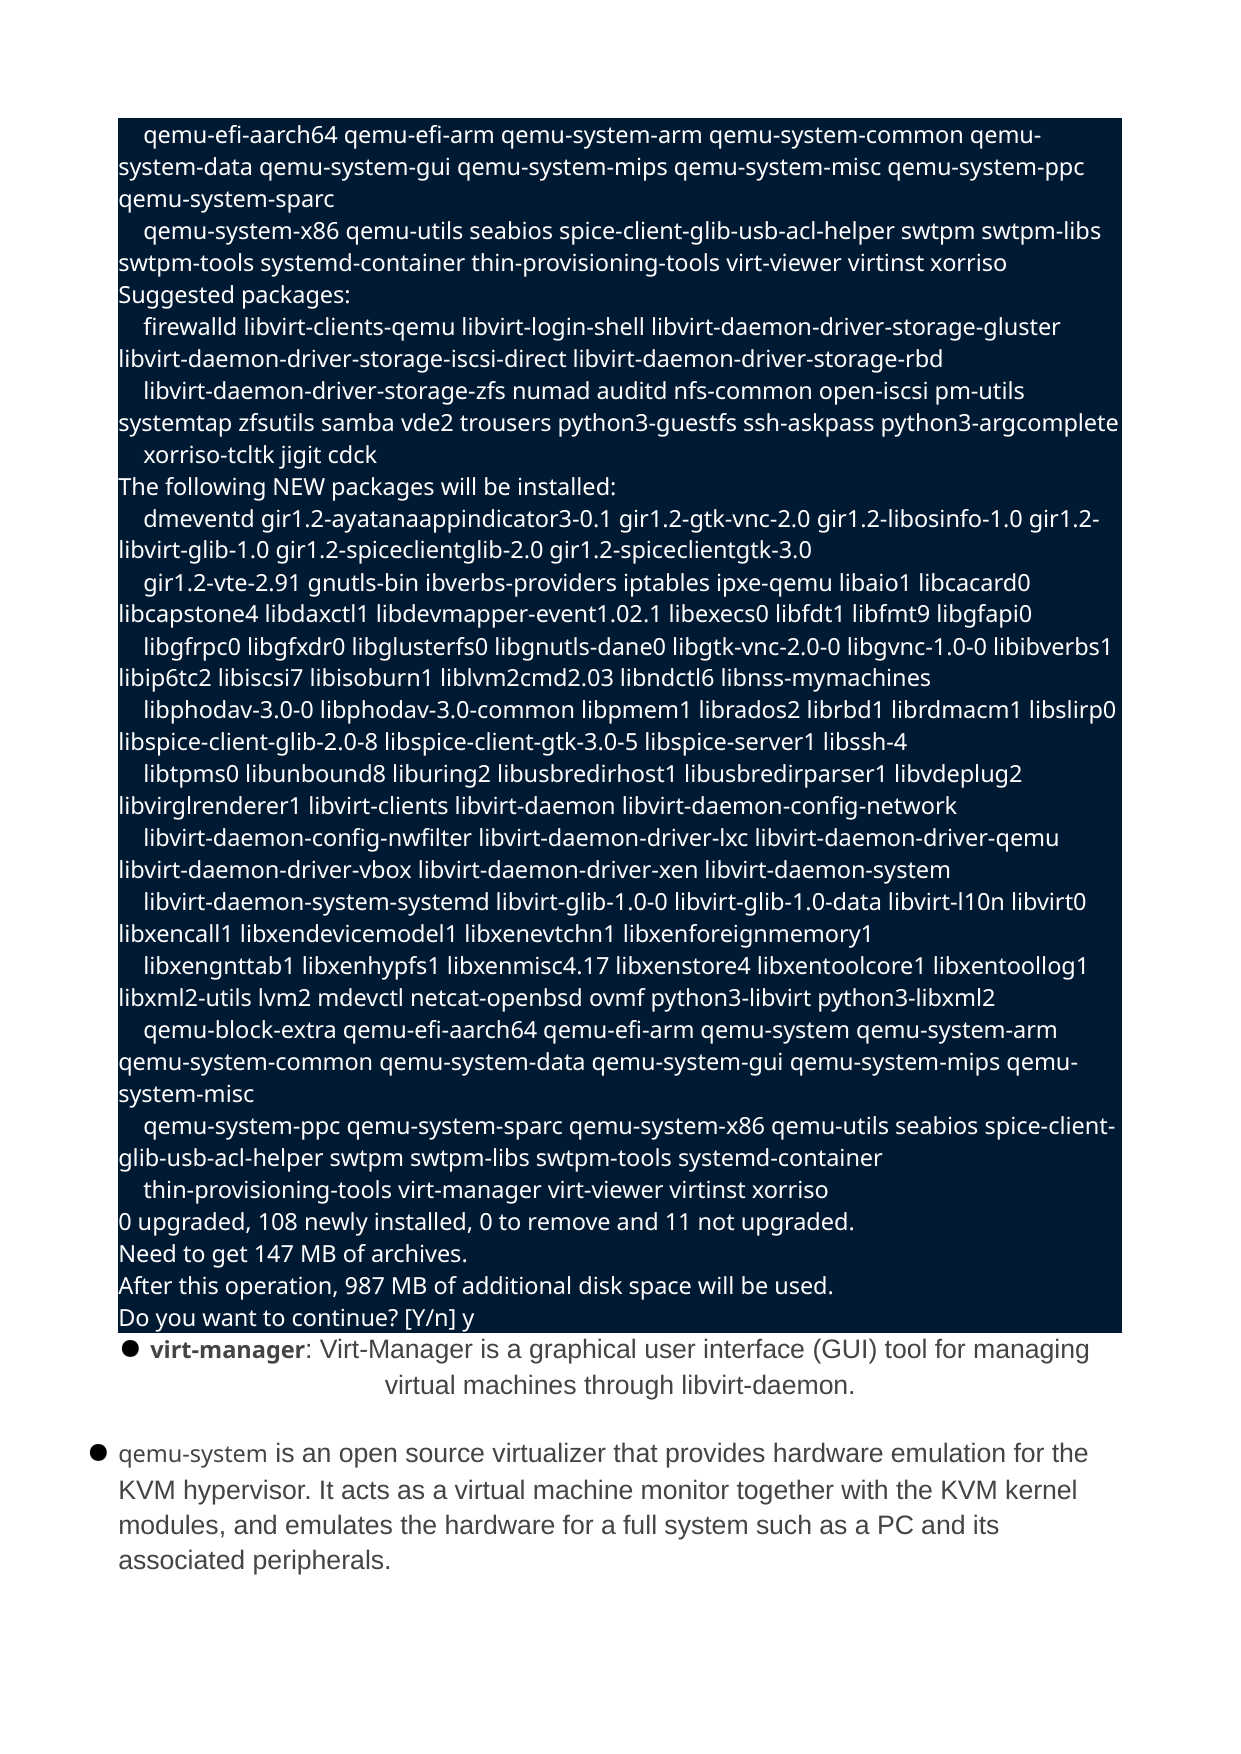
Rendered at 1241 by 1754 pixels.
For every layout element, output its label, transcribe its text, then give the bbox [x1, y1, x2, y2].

text After this operation, 987 MB of additional disk space will be used. [118, 1269, 1122, 1301]
text Suggested packages: [118, 278, 1122, 310]
text thin-provisioning-tools virt-manager virt-viewer virtinst xorriso [118, 1173, 1122, 1205]
text qemu-efi-aarch64 qemu-efi-arm qemu-system-arm qemu-system-common qemu-system-data qemu-system-gui qemu-system-mips qemu-system-misc qemu-system-ppc qemu-system-sparc [118, 118, 1122, 214]
text xorriso-tcltk jigit cdck [118, 438, 1122, 470]
text The following NEW packages will be installed: [118, 470, 1122, 502]
text libgfrpc0 libgfxdr0 libglusterfs0 libgnutls-dane0 libgtk-vnc-2.0-0 libgvnc-1.0-0 libibverbs1 libip6tc2 libiscsi7 libisoburn1 liblvm2cmd2.03 libndctl6 libnss-mymachines [118, 630, 1122, 694]
text firewalld libvirt-clients-qemu libvirt-login-shell libvirt-daemon-driver-storage-gluster libvirt-daemon-driver-storage-iscsi-direct libvirt-daemon-driver-storage-rbd [118, 310, 1122, 374]
text libtpms0 libunbound8 liburing2 libusbredirhost1 libusbredirparser1 libvdeplug2 libvirglrenderer1 libvirt-clients libvirt-daemon libvirt-daemon-config-network [118, 758, 1122, 822]
text libvirt-daemon-system-systemd libvirt-glib-1.0-0 libvirt-glib-1.0-data libvirt-l10n libvirt0 libxencall1 libxendevicemodel1 libxenevtchn1 libxenforeignmemory1 [118, 886, 1122, 949]
text libxengnttab1 libxenhypfs1 libxenmisc4.17 libxenstore4 libxentoolcore1 libxentoollog1 libxml2-utils lvm2 mdevctl netcat-openbsd ovmf python3-libvirt python3-libxml2 [118, 949, 1122, 1013]
list qemu-system is an open source virtualizer that provides hardware emulation for the KVM hypervisor. It acts as a virtual machine monitor together with the KVM kernel modules, and emulates the hardware for a full system such as a PC and its associated peripherals. [118, 1438, 1122, 1575]
text qemu-system-x86 qemu-utils seabios spice-client-glib-usb-acl-helper swtpm swtpm-libs swtpm-tools systemd-container thin-provisioning-tools virt-viewer virtinst xorriso [118, 214, 1122, 278]
text Need to get 147 MB of archives. [118, 1237, 1122, 1269]
text gir1.2-vte-2.91 gnutls-bin ibverbs-providers iptables ipxe-qemu libaio1 libcacard0 libcapstone4 libdaxctl1 libdevmapper-event1.02.1 libexecs0 libfdt1 libfmt9 libgfapi0 [118, 566, 1122, 630]
text Do you want to continue? [Y/n] y [118, 1301, 1122, 1333]
text libphodav-3.0-0 libphodav-3.0-common libpmem1 librados2 librbd1 librdmacm1 libslirp0 libspice-client-glib-2.0-8 libspice-client-gtk-3.0-5 libspice-server1 libssh-4 [118, 694, 1122, 758]
text libvirt-daemon-driver-storage-zfs numad auditd nfs-common open-iscsi pm-utils systemtap zfsutils samba vde2 trousers python3-guestfs ssh-askpass python3-argcomplete [118, 374, 1122, 438]
text libvirt-daemon-config-nwfilter libvirt-daemon-driver-lxc libvirt-daemon-driver-qemu libvirt-daemon-driver-vbox libvirt-daemon-driver-xen libvirt-daemon-system [118, 822, 1122, 886]
text 0 upgraded, 108 newly installed, 0 to remove and 11 not upgraded. [118, 1205, 1122, 1237]
text qemu-block-extra qemu-efi-aarch64 qemu-efi-arm qemu-system qemu-system-arm qemu-system-common qemu-system-data qemu-system-gui qemu-system-mips qemu-system-misc [118, 1013, 1122, 1109]
text qemu-system-ppc qemu-system-sparc qemu-system-x86 qemu-utils seabios spice-client-glib-usb-acl-helper swtpm swtpm-libs swtpm-tools systemd-container [118, 1109, 1122, 1173]
text dmeventd gir1.2-ayatanaappindicator3-0.1 gir1.2-gtk-vnc-2.0 gir1.2-libosinfo-1.0 gir1.2-libvirt-glib-1.0 gir1.2-spiceclientglib-2.0 gir1.2-spiceclientgtk-3.0 [118, 502, 1122, 566]
list virt-manager: Virt-Manager is a graphical user interface (GUI) tool for managing virtual machines through libvirt-daemon. [142, 1333, 1099, 1400]
